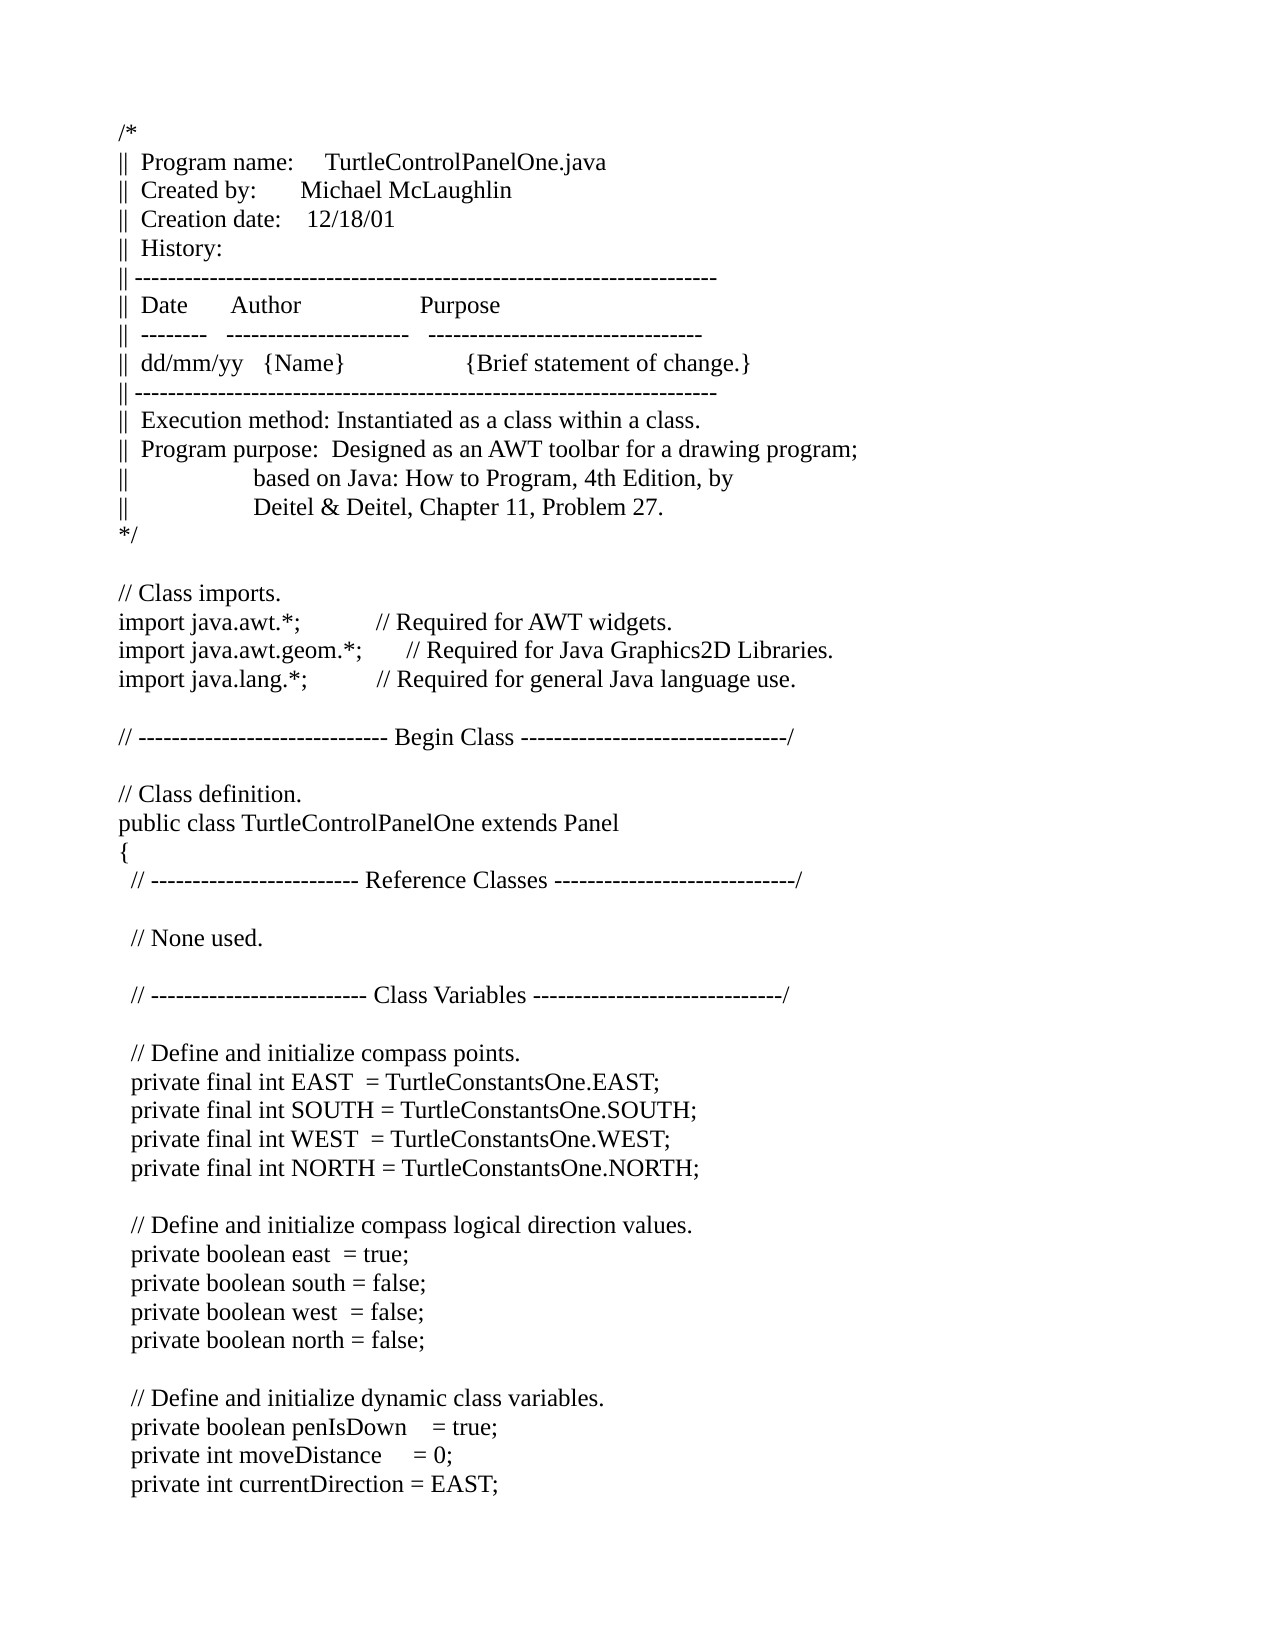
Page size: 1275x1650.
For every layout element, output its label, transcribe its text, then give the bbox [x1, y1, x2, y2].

text || Program purpose: Designed as an AWT toolbar for a drawing program; [118, 434, 1157, 463]
text private boolean south = false; [118, 1268, 1157, 1297]
text // Define and initialize dynamic class variables. [118, 1383, 1157, 1412]
text import java.awt.geom.*; // Required for Java Graphics2D Libraries. [118, 636, 1157, 664]
text || Program name: TurtleControlPanelOne.java [118, 147, 1157, 176]
text private int currentDirection = EAST; [118, 1469, 1157, 1498]
text || -------- ---------------------- --------------------------------- [118, 319, 1157, 348]
text import java.awt.*; // Required for AWT widgets. [118, 607, 1157, 636]
text private final int SOUTH = TurtleConstantsOne.SOUTH; [118, 1096, 1157, 1124]
text private final int NORTH = TurtleConstantsOne.NORTH; [118, 1153, 1157, 1182]
text private boolean west = false; [118, 1297, 1157, 1326]
text // Define and initialize compass logical direction values. [118, 1211, 1157, 1239]
text // ------------------------- Reference Classes -----------------------------/ [118, 866, 1157, 894]
text import java.lang.*; // Required for general Java language use. [118, 664, 1157, 693]
text || ---------------------------------------------------------------------- [118, 377, 1157, 406]
text || Created by: Michael McLaughlin [118, 176, 1157, 204]
text private boolean north = false; [118, 1326, 1157, 1354]
text || Deitel & Deitel, Chapter 11, Problem 27. [118, 492, 1157, 521]
text private final int EAST = TurtleConstantsOne.EAST; [118, 1067, 1157, 1096]
text || History: [118, 233, 1157, 262]
text || ---------------------------------------------------------------------- [118, 262, 1157, 291]
text || Creation date: 12/18/01 [118, 204, 1157, 233]
text private final int WEST = TurtleConstantsOne.WEST; [118, 1124, 1157, 1153]
text public class TurtleControlPanelOne extends Panel [118, 808, 1157, 837]
text /* [118, 118, 1157, 147]
text || dd/mm/yy {Name} {Brief statement of change.} [118, 348, 1157, 377]
text // Define and initialize compass points. [118, 1038, 1157, 1067]
text || Date Author Purpose [118, 291, 1157, 319]
text private boolean east = true; [118, 1239, 1157, 1268]
text // None used. [118, 923, 1157, 952]
text // Class imports. [118, 578, 1157, 607]
text private int moveDistance = 0; [118, 1441, 1157, 1469]
text || based on Java: How to Program, 4th Edition, by [118, 463, 1157, 492]
text */ [118, 521, 1157, 549]
text { [118, 837, 1157, 866]
text private boolean penIsDown = true; [118, 1412, 1157, 1441]
text // Class definition. [118, 779, 1157, 808]
text // -------------------------- Class Variables ------------------------------/ [118, 981, 1157, 1009]
text || Execution method: Instantiated as a class within a class. [118, 406, 1157, 434]
text // ------------------------------ Begin Class --------------------------------/ [118, 722, 1157, 751]
